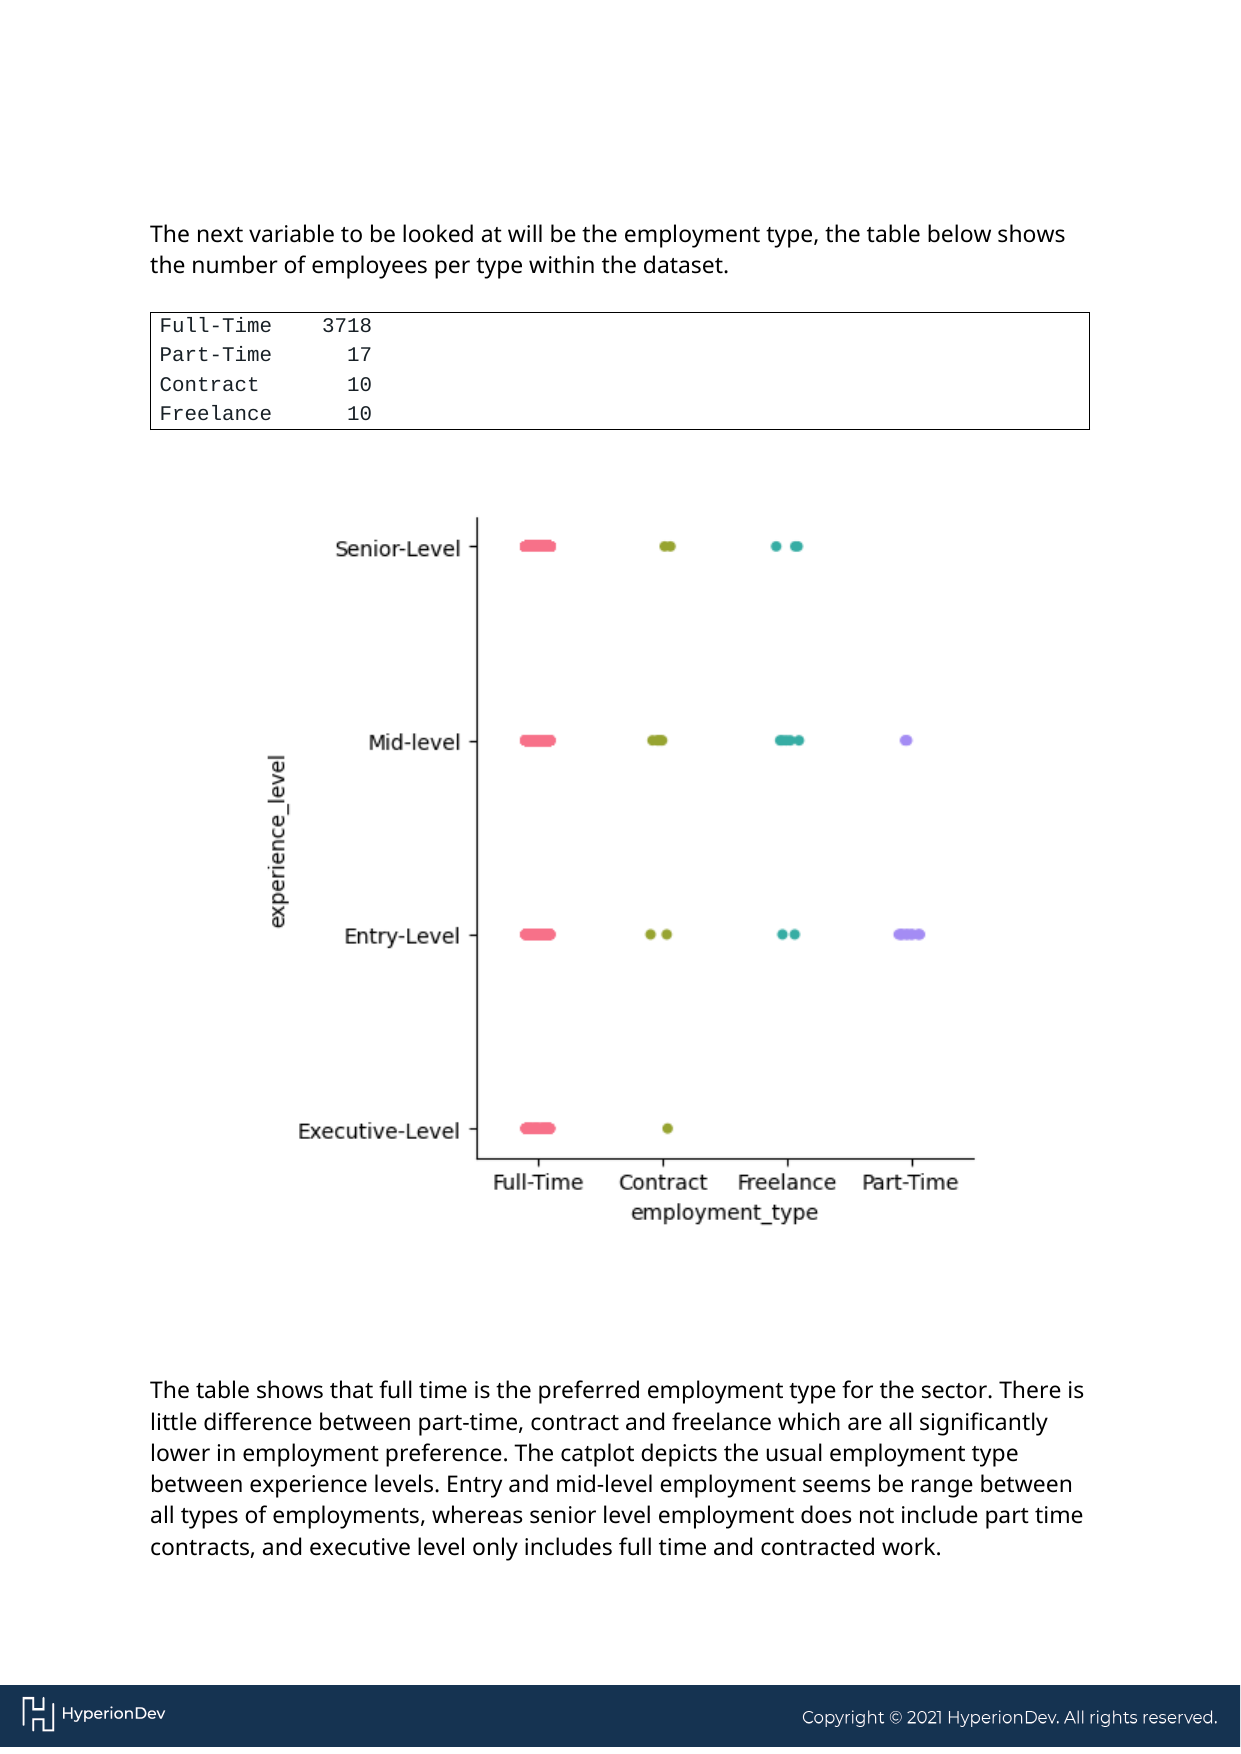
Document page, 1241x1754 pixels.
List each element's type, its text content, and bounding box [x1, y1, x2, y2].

text Part-Time 17 [151, 341, 1089, 368]
text Freelance 10 [151, 400, 1089, 429]
text The table shows that full time is the preferred employment type for the sector. There is little difference between part-time, contract and freelance which are all significantly lower in employment preference. The catplot depicts the usual employment type between experience levels. Entry and mid-level employment seems be range between all types of employments, whereas senior level employment does not include part time contracts, and executive level only includes full time and contracted work. [150, 1374, 1090, 1562]
text Full-Time 3718 [151, 313, 1089, 339]
text The next variable to be looked at will be the employment type, the table below shows the number of employees per type within the dataset. [150, 218, 1090, 281]
text Contract 10 [151, 371, 1089, 398]
